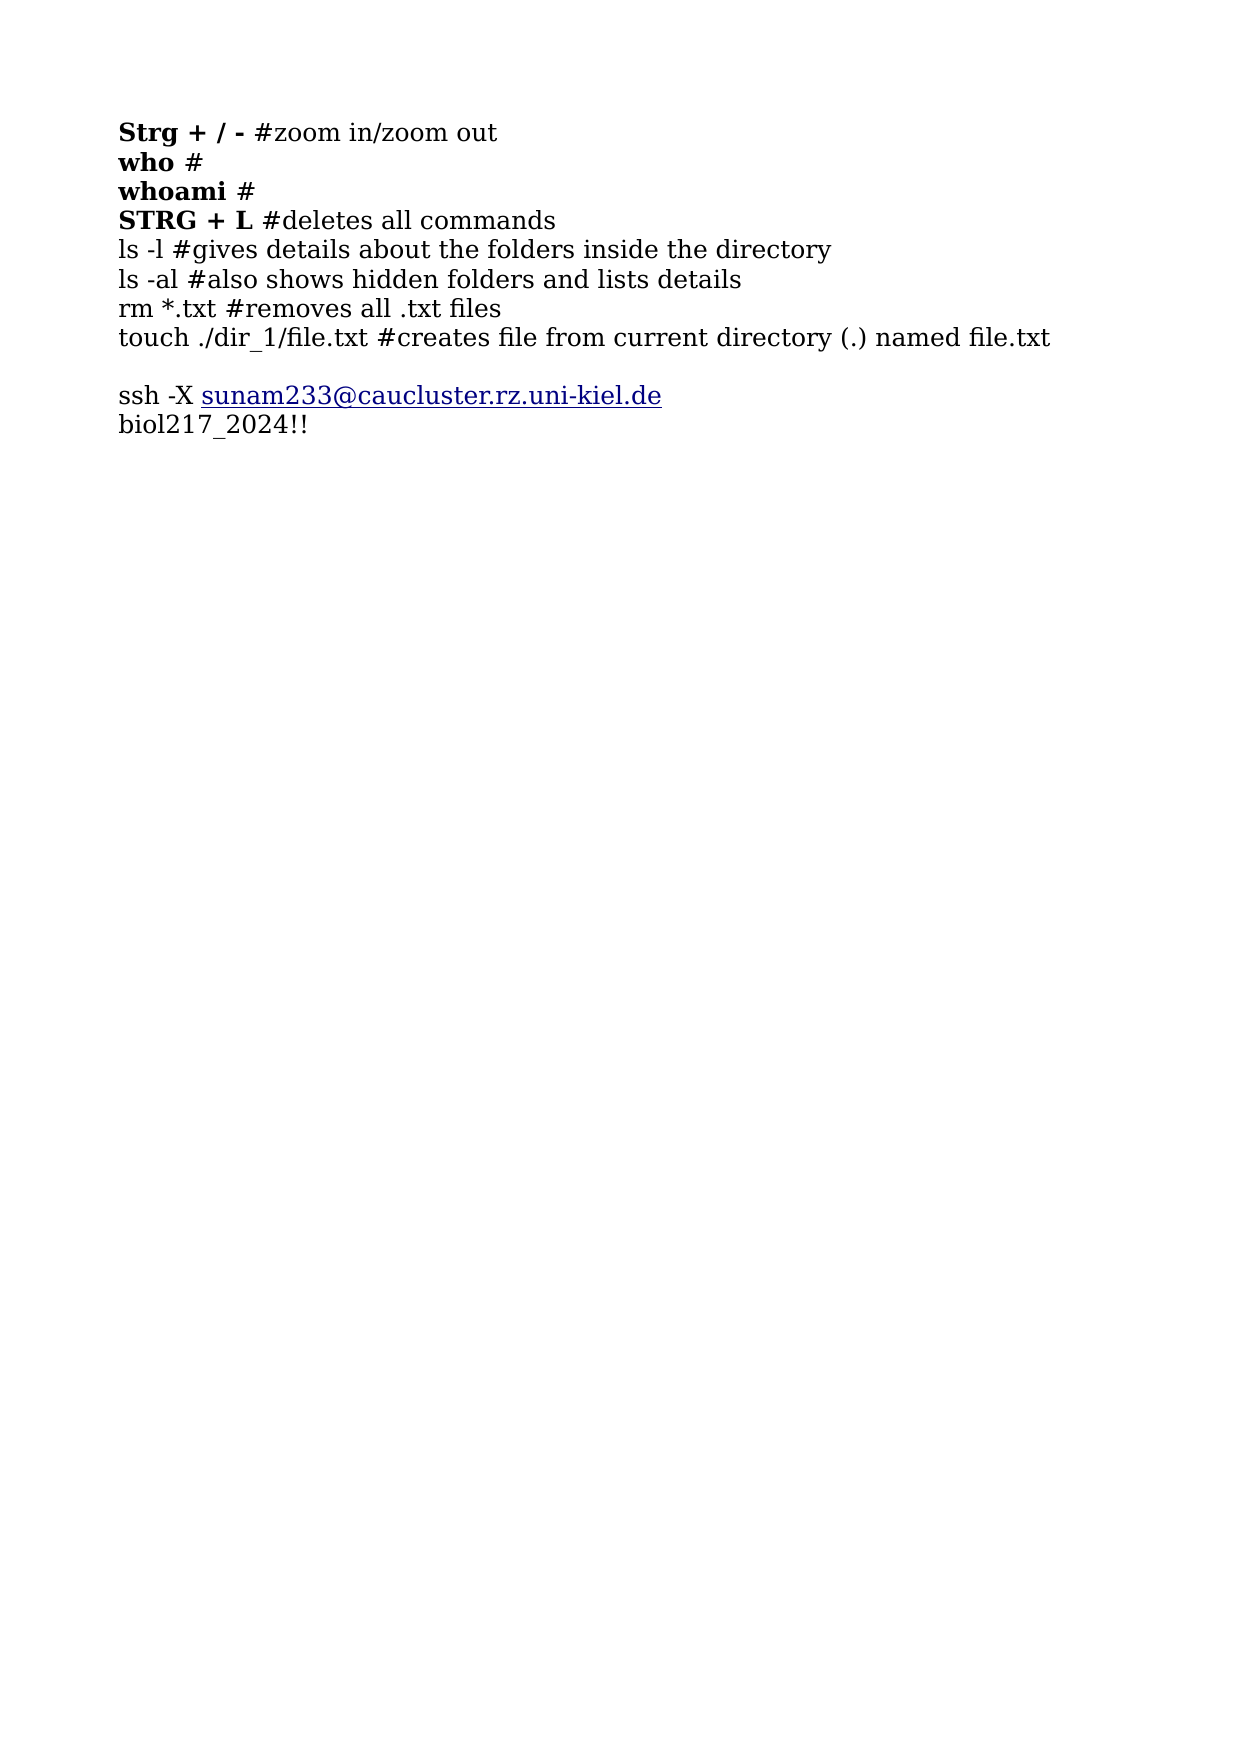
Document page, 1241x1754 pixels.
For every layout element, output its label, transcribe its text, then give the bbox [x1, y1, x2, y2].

text touch ./dir_1/file.txt #creates file from current directory (.) named file.txt [118, 323, 1122, 352]
text ssh -X sunam233@caucluster.rz.uni-kiel.de [118, 381, 1122, 411]
text biol217_2024!! [118, 411, 1122, 440]
text Strg + / - #zoom in/zoom out [118, 118, 1122, 147]
text STRG + L #deletes all commands [118, 206, 1122, 236]
text ls -l #gives details about the folders inside the directory [118, 236, 1122, 265]
text who # [118, 147, 1122, 177]
text ls -al #also shows hidden folders and lists details [118, 265, 1122, 294]
text rm *.txt #removes all .txt files [118, 294, 1122, 323]
text whoami # [118, 177, 1122, 206]
